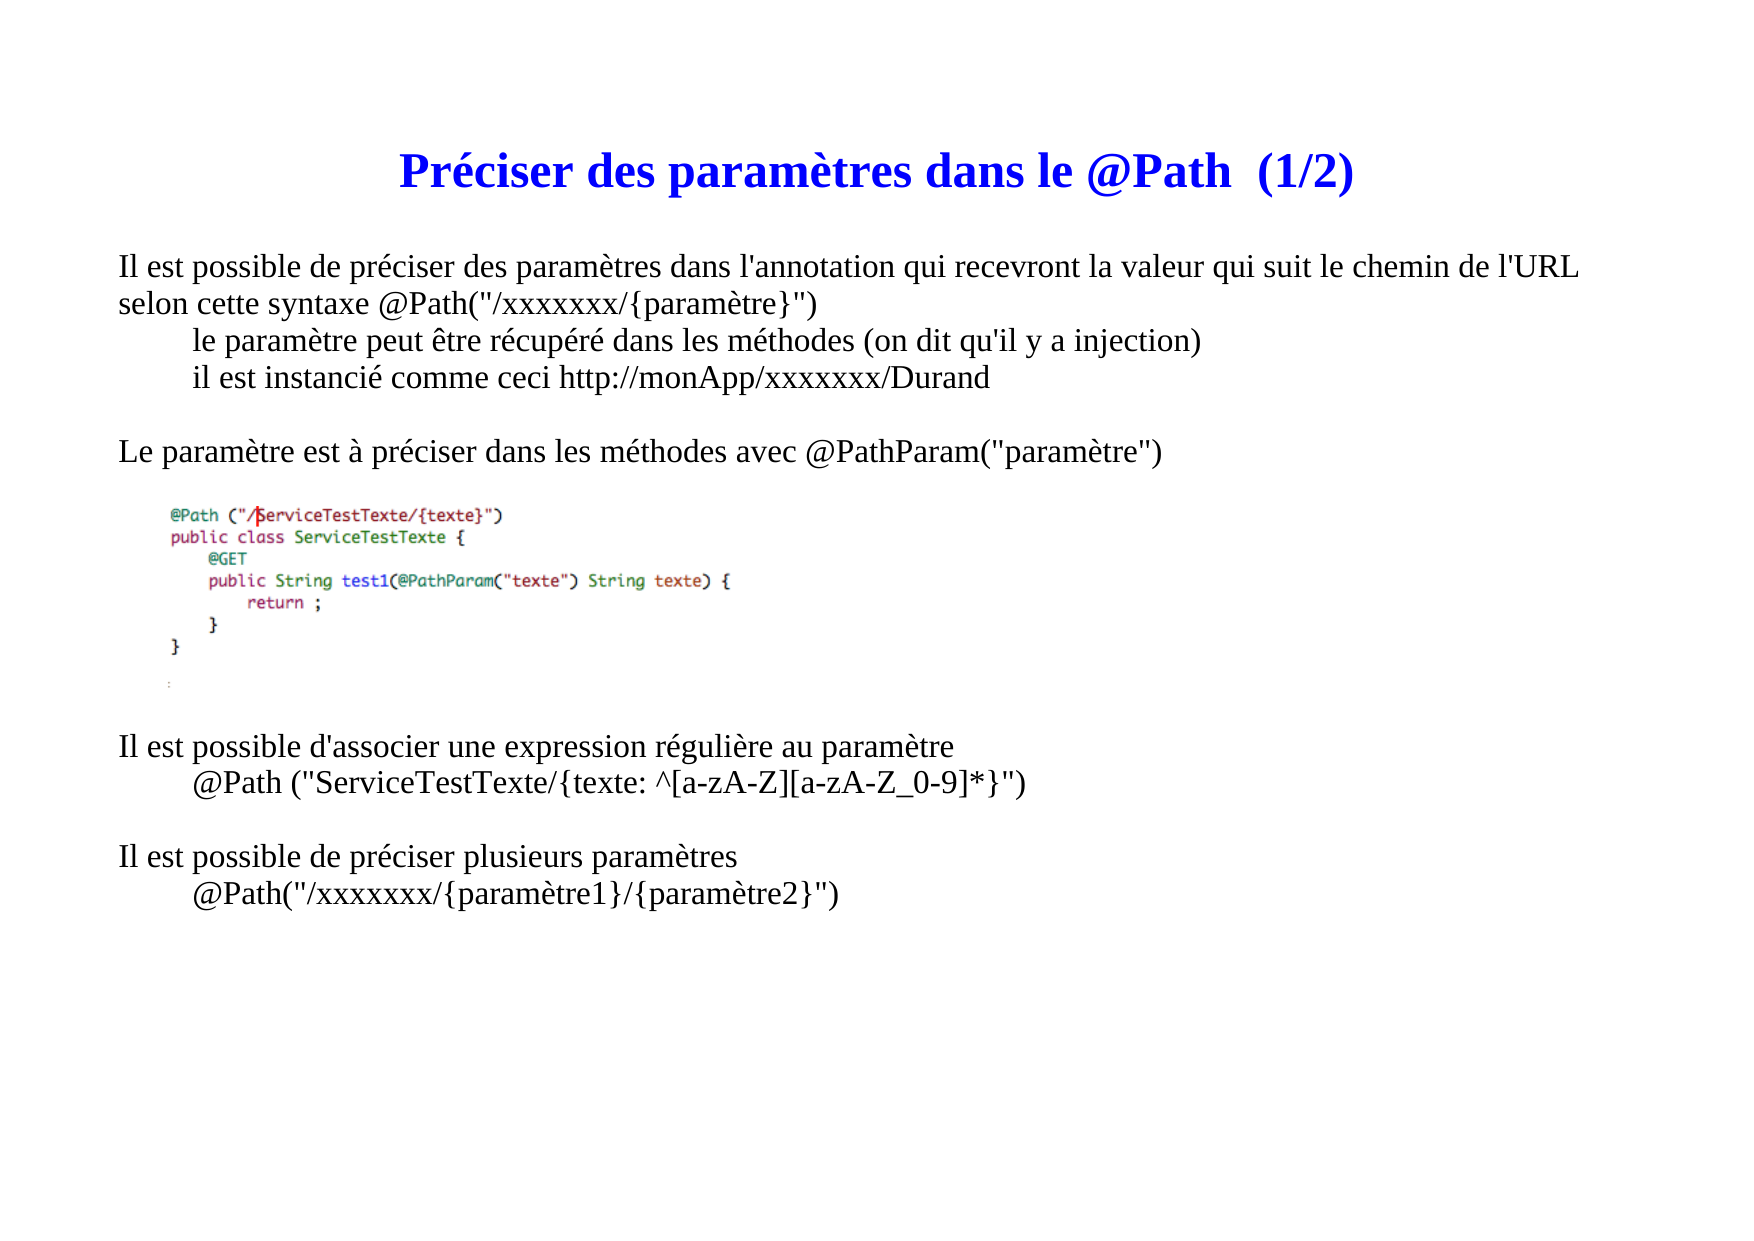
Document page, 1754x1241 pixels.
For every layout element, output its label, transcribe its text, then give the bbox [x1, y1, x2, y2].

text Il est possible de préciser des paramètres dans l'annotation qui recevront la valeur qui suit le chemin de l'URL selon cette syntaxe @Path("/xxxxxxx/{paramètre}") [118, 248, 1636, 322]
text @Path("/xxxxxxx/{paramètre1}/{paramètre2}") [118, 875, 1636, 912]
text @Path ("ServiceTestTexte/{texte: ^[a-zA-Z][a-zA-Z_0-9]*}") [118, 764, 1636, 801]
picture [167, 506, 760, 689]
text il est instancié comme ceci http://monApp/xxxxxxx/Durand [118, 358, 1636, 395]
subtitle Préciser des paramètres dans le @Path (1/2) [118, 143, 1636, 198]
text Le paramètre est à préciser dans les méthodes avec @PathParam("paramètre") [118, 432, 1636, 469]
text Il est possible de préciser plusieurs paramètres [118, 838, 1636, 875]
text Il est possible d'associer une expression régulière au paramètre [118, 727, 1636, 764]
text le paramètre peut être récupéré dans les méthodes (on dit qu'il y a injection) [118, 322, 1636, 358]
